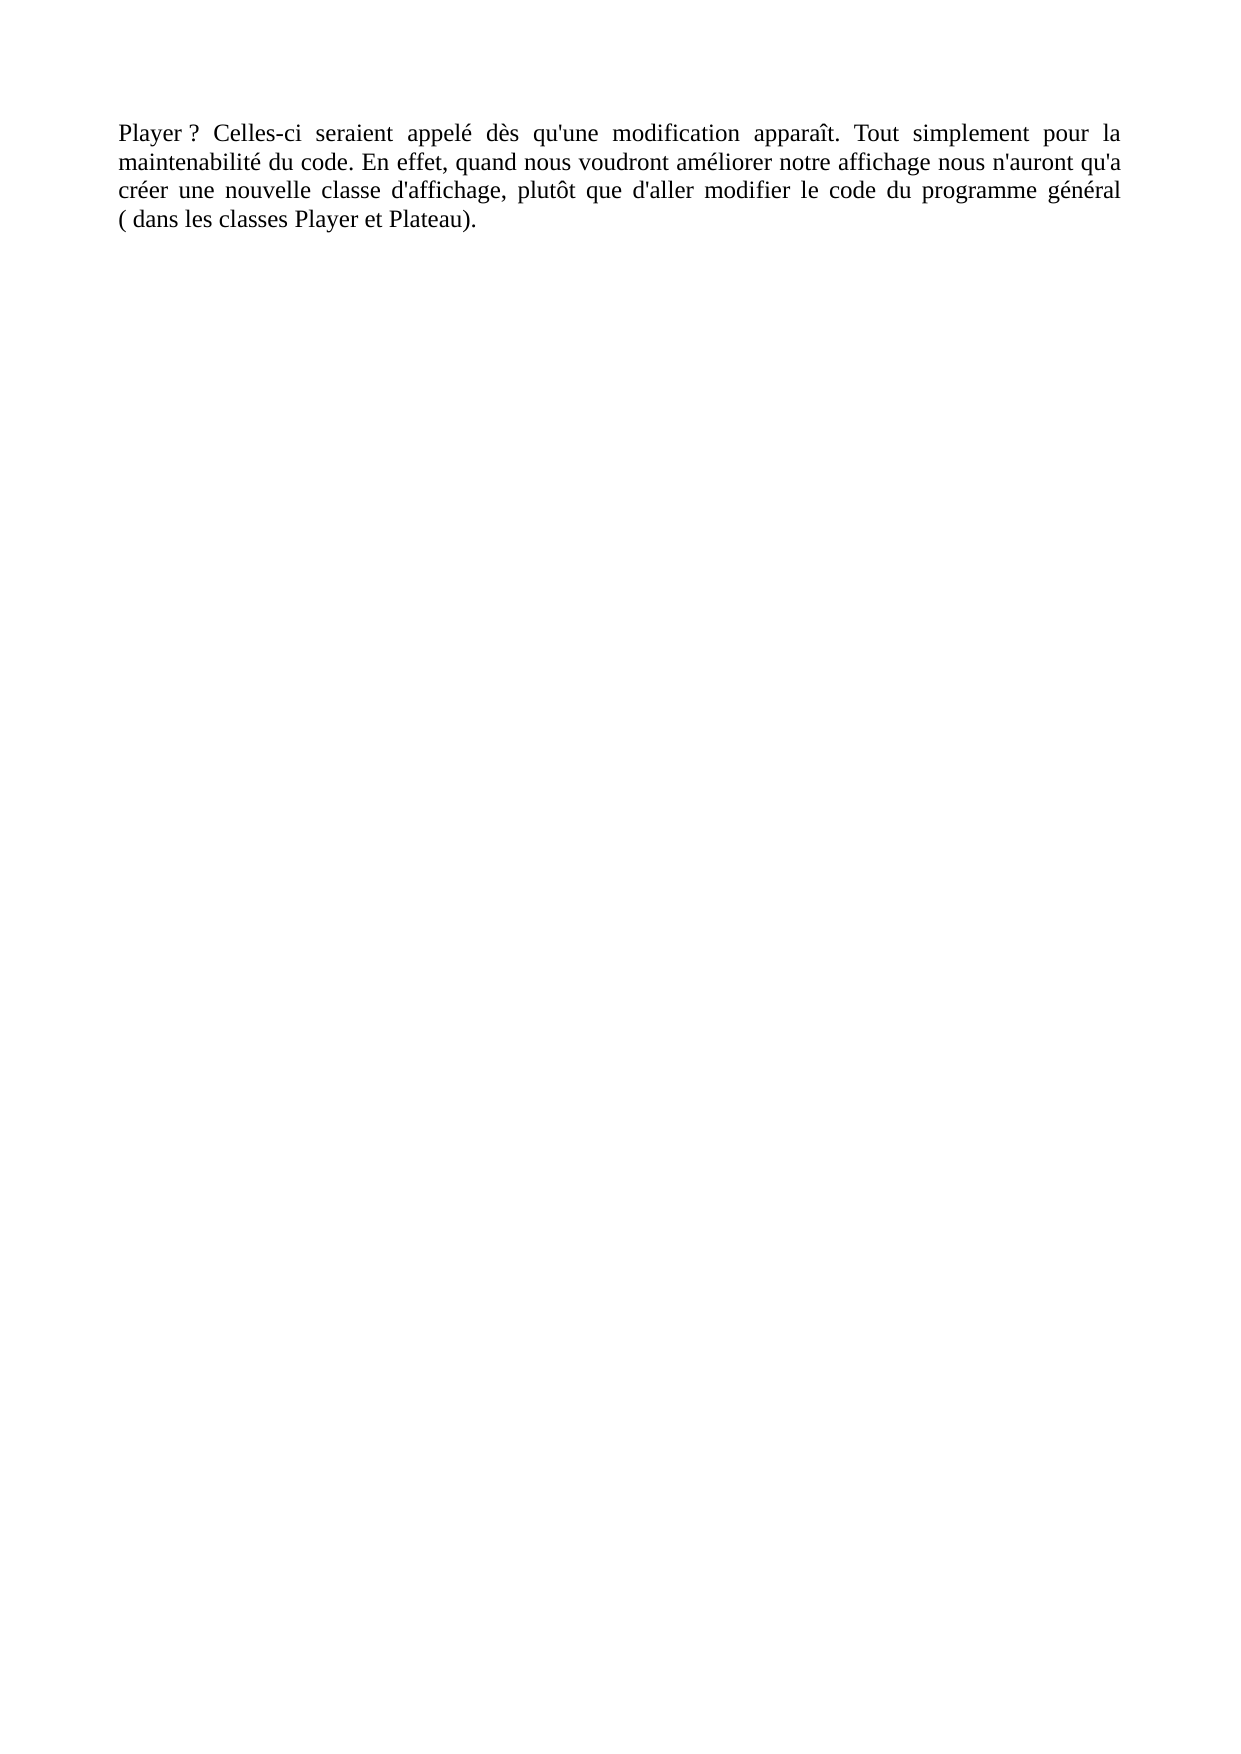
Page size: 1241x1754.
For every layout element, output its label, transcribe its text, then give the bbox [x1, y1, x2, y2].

text Player ? Celles-ci seraient appelé dès qu'une modification apparaît. Tout simplement pour la maintenabilité du code. En effet, quand nous voudront améliorer notre affichage nous n'auront qu'a créer une nouvelle classe d'affichage, plutôt que d'aller modifier le code du programme général ( dans les classes Player et Plateau). [118, 118, 1122, 233]
